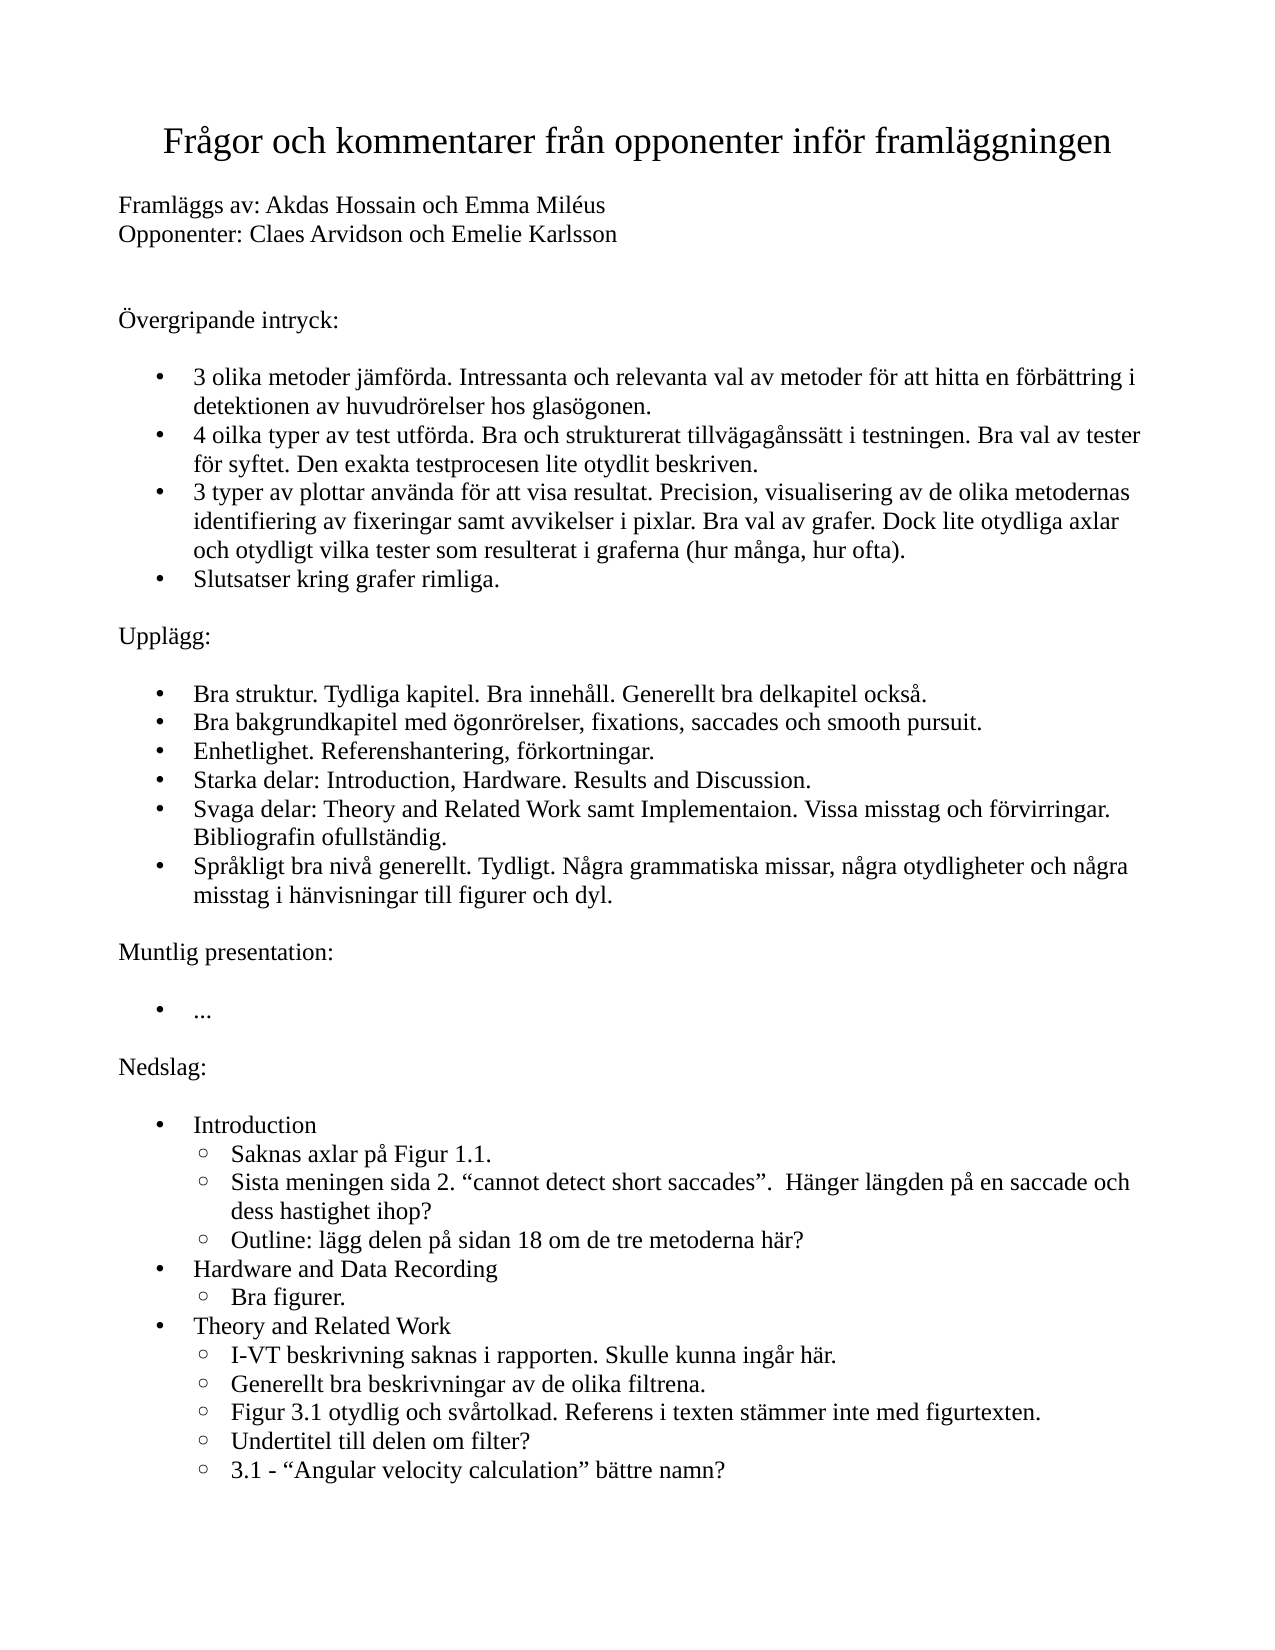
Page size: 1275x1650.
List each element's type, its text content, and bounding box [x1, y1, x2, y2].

list Bra figurer. [193, 1282, 1157, 1311]
list Generellt bra beskrivningar av de olika filtrena. [193, 1369, 1157, 1397]
text Frågor och kommentarer från opponenter inför framläggningen [118, 118, 1157, 161]
text Opponenter: Claes Arvidson och Emelie Karlsson [118, 219, 1157, 247]
list 4 oilka typer av test utförda. Bra och strukturerat tillvägagånssätt i testningen. Bra val av tester för syftet. Den exakta testprocesen lite otydlit beskriven. [156, 420, 1157, 477]
list Svaga delar: Theory and Related Work samt Implementaion. Vissa misstag och förvirringar. Bibliografin ofullständig. [156, 794, 1157, 851]
list ... [156, 995, 1157, 1024]
text Framläggs av: Akdas Hossain och Emma Miléus [118, 190, 1157, 219]
list 3 typer av plottar använda för att visa resultat. Precision, visualisering av de olika metodernas identifiering av fixeringar samt avvikelser i pixlar. Bra val av grafer. Dock lite otydliga axlar och otydligt vilka tester som resulterat i graferna (hur många, hur ofta). [156, 477, 1157, 564]
list I-VT beskrivning saknas i rapporten. Skulle kunna ingår här. [193, 1340, 1157, 1369]
list Hardware and Data Recording [156, 1254, 1157, 1282]
list Outline: lägg delen på sidan 18 om de tre metoderna här? [193, 1225, 1157, 1254]
text Upplägg: [118, 621, 1157, 650]
list Enhetlighet. Referenshantering, förkortningar. [156, 736, 1157, 765]
list 3 olika metoder jämförda. Intressanta och relevanta val av metoder för att hitta en förbättring i detektionen av huvudrörelser hos glasögonen. [156, 362, 1157, 420]
list Starka delar: Introduction, Hardware. Results and Discussion. [156, 765, 1157, 794]
text Nedslag: [118, 1052, 1157, 1081]
list Sista meningen sida 2. “cannot detect short saccades”. Hänger längden på en saccade och dess hastighet ihop? [193, 1167, 1157, 1225]
list Introduction [156, 1110, 1157, 1139]
list Theory and Related Work [156, 1311, 1157, 1340]
list Slutsatser kring grafer rimliga. [156, 564, 1157, 592]
text Muntlig presentation: [118, 937, 1157, 966]
text Övergripande intryck: [118, 305, 1157, 334]
list Figur 3.1 otydlig och svårtolkad. Referens i texten stämmer inte med figurtexten. [193, 1397, 1157, 1426]
list Undertitel till delen om filter? [193, 1426, 1157, 1455]
list Bra struktur. Tydliga kapitel. Bra innehåll. Generellt bra delkapitel också. [156, 679, 1157, 707]
list Bra bakgrundkapitel med ögonrörelser, fixations, saccades och smooth pursuit. [156, 707, 1157, 736]
list Saknas axlar på Figur 1.1. [193, 1139, 1157, 1167]
list 3.1 - “Angular velocity calculation” bättre namn? [193, 1455, 1157, 1484]
list Språkligt bra nivå generellt. Tydligt. Några grammatiska missar, några otydligheter och några misstag i hänvisningar till figurer och dyl. [156, 851, 1157, 909]
